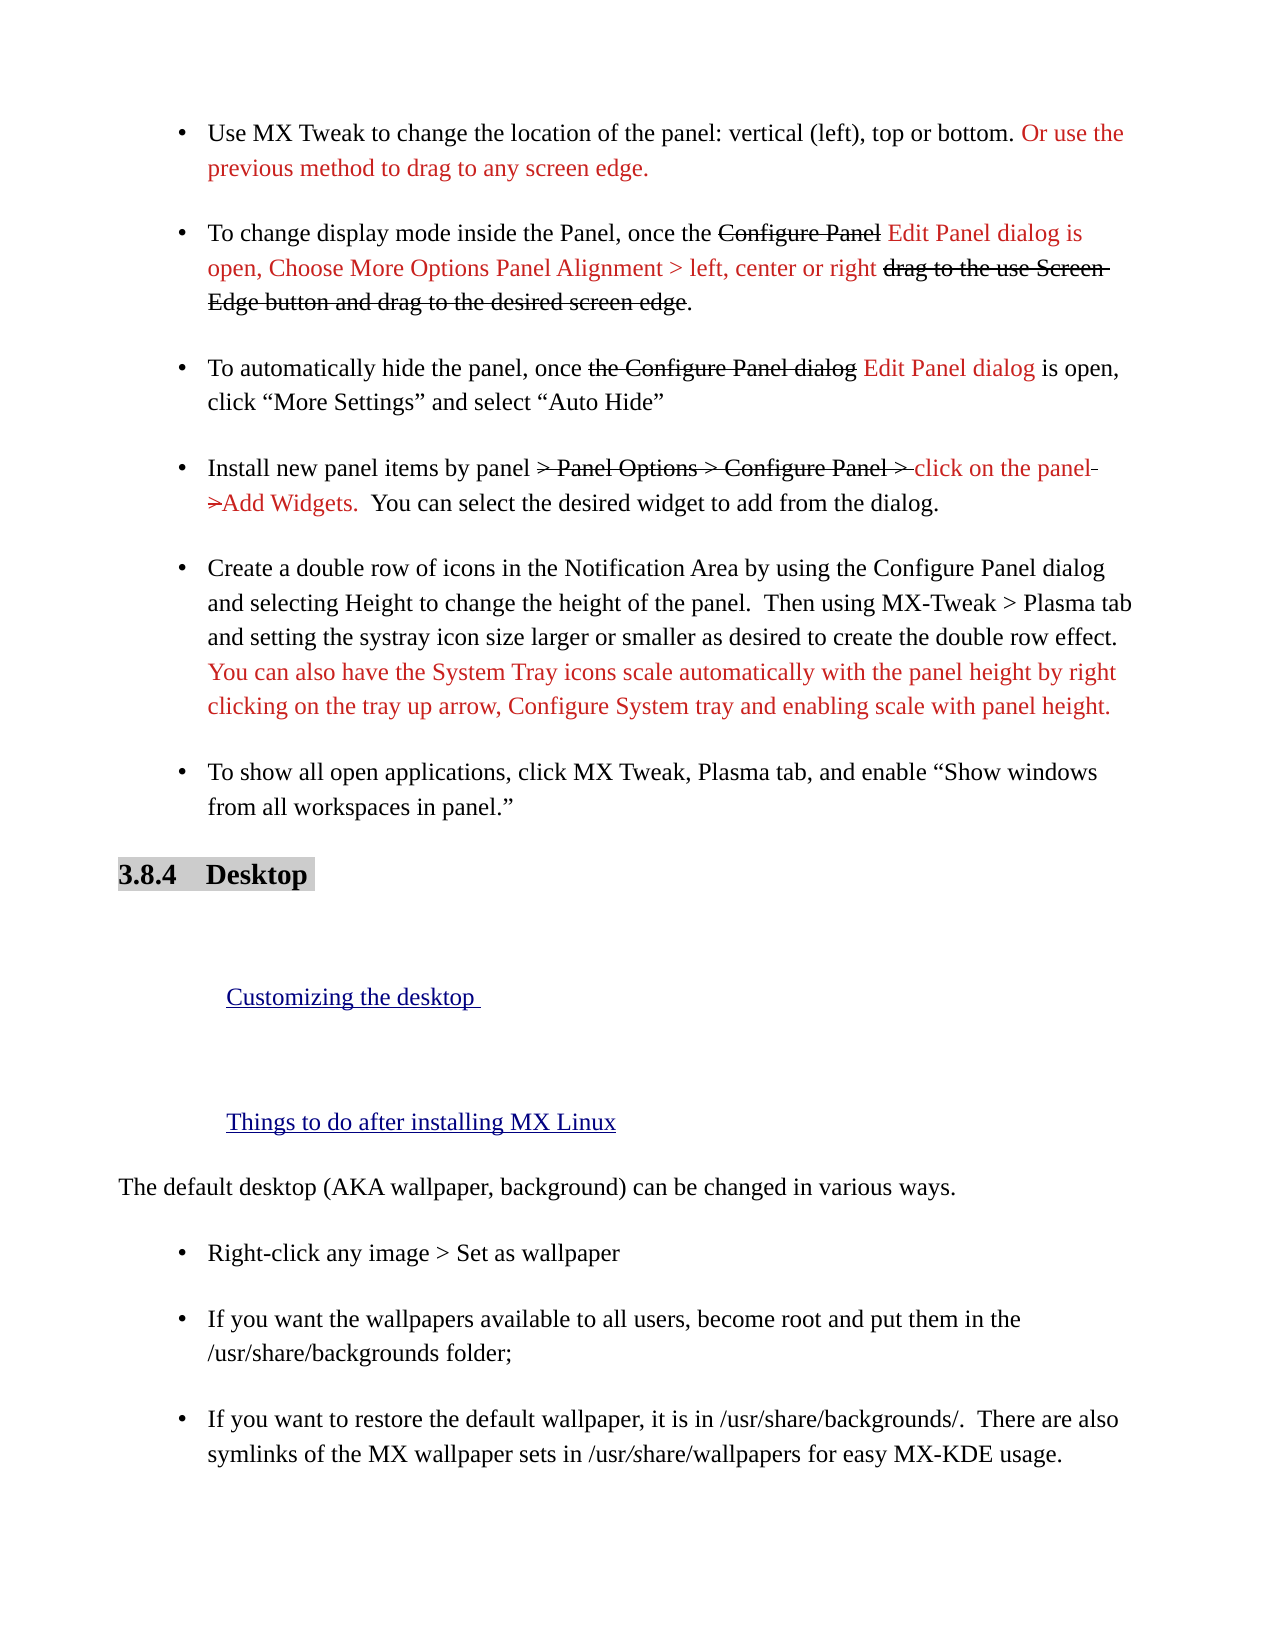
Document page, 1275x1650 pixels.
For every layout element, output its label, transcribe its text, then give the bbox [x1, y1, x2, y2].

list Use MX Tweak to change the location of the panel: vertical (left), top or bottom. Or use the previous method to drag to any screen edge. [178, 118, 1141, 181]
list If you want the wallpapers available to all users, become root and put them in the /usr/share/backgrounds folder; [178, 1304, 1141, 1367]
text Customizing the desktop [118, 922, 1157, 1010]
list To change display mode inside the Panel, once the Configure Panel Edit Panel dialog is open, Choose More Options Panel Alignment > left, center or right drag to the use Screen Edge button and drag to the desired screen edge. [178, 218, 1141, 316]
list If you want to restore the default wallpaper, it is in /usr/share/backgrounds/. There are also symlinks of the MX wallpaper sets in /usr/share/wallpapers for easy MX-KDE usage. [178, 1404, 1141, 1467]
text Things to do after installing MX Linux [118, 1047, 1157, 1136]
list To show all open applications, click MX Tweak, Plasma tab, and enable “Show windows from all workspaces in panel.” [178, 757, 1141, 820]
list Install new panel items by panel > Panel Options > Configure Panel > click on the panel >Add Widgets. You can select the desired widget to add from the dialog. [178, 453, 1141, 516]
subtitle 3.8.4 Desktop [315, 857, 1138, 891]
list Create a double row of icons in the Notification Area by using the Configure Panel dialog and selecting Height to change the height of the panel. Then using MX-Tweak > Plasma tab and setting the systray icon size larger or smaller as desired to create the double row effect. You can also have the System Tray icons scale automatically with the panel height by right clicking on the tray up arrow, Configure System tray and enabling scale with panel height. [178, 553, 1141, 720]
text The default desktop (AKA wallpaper, background) can be changed in various ways. [118, 1172, 1157, 1201]
list Right-click any image > Set as wallpaper [178, 1238, 1141, 1267]
list To automatically hide the panel, once the Configure Panel dialog Edit Panel dialog is open, click “More Settings” and select “Auto Hide” [178, 353, 1141, 416]
